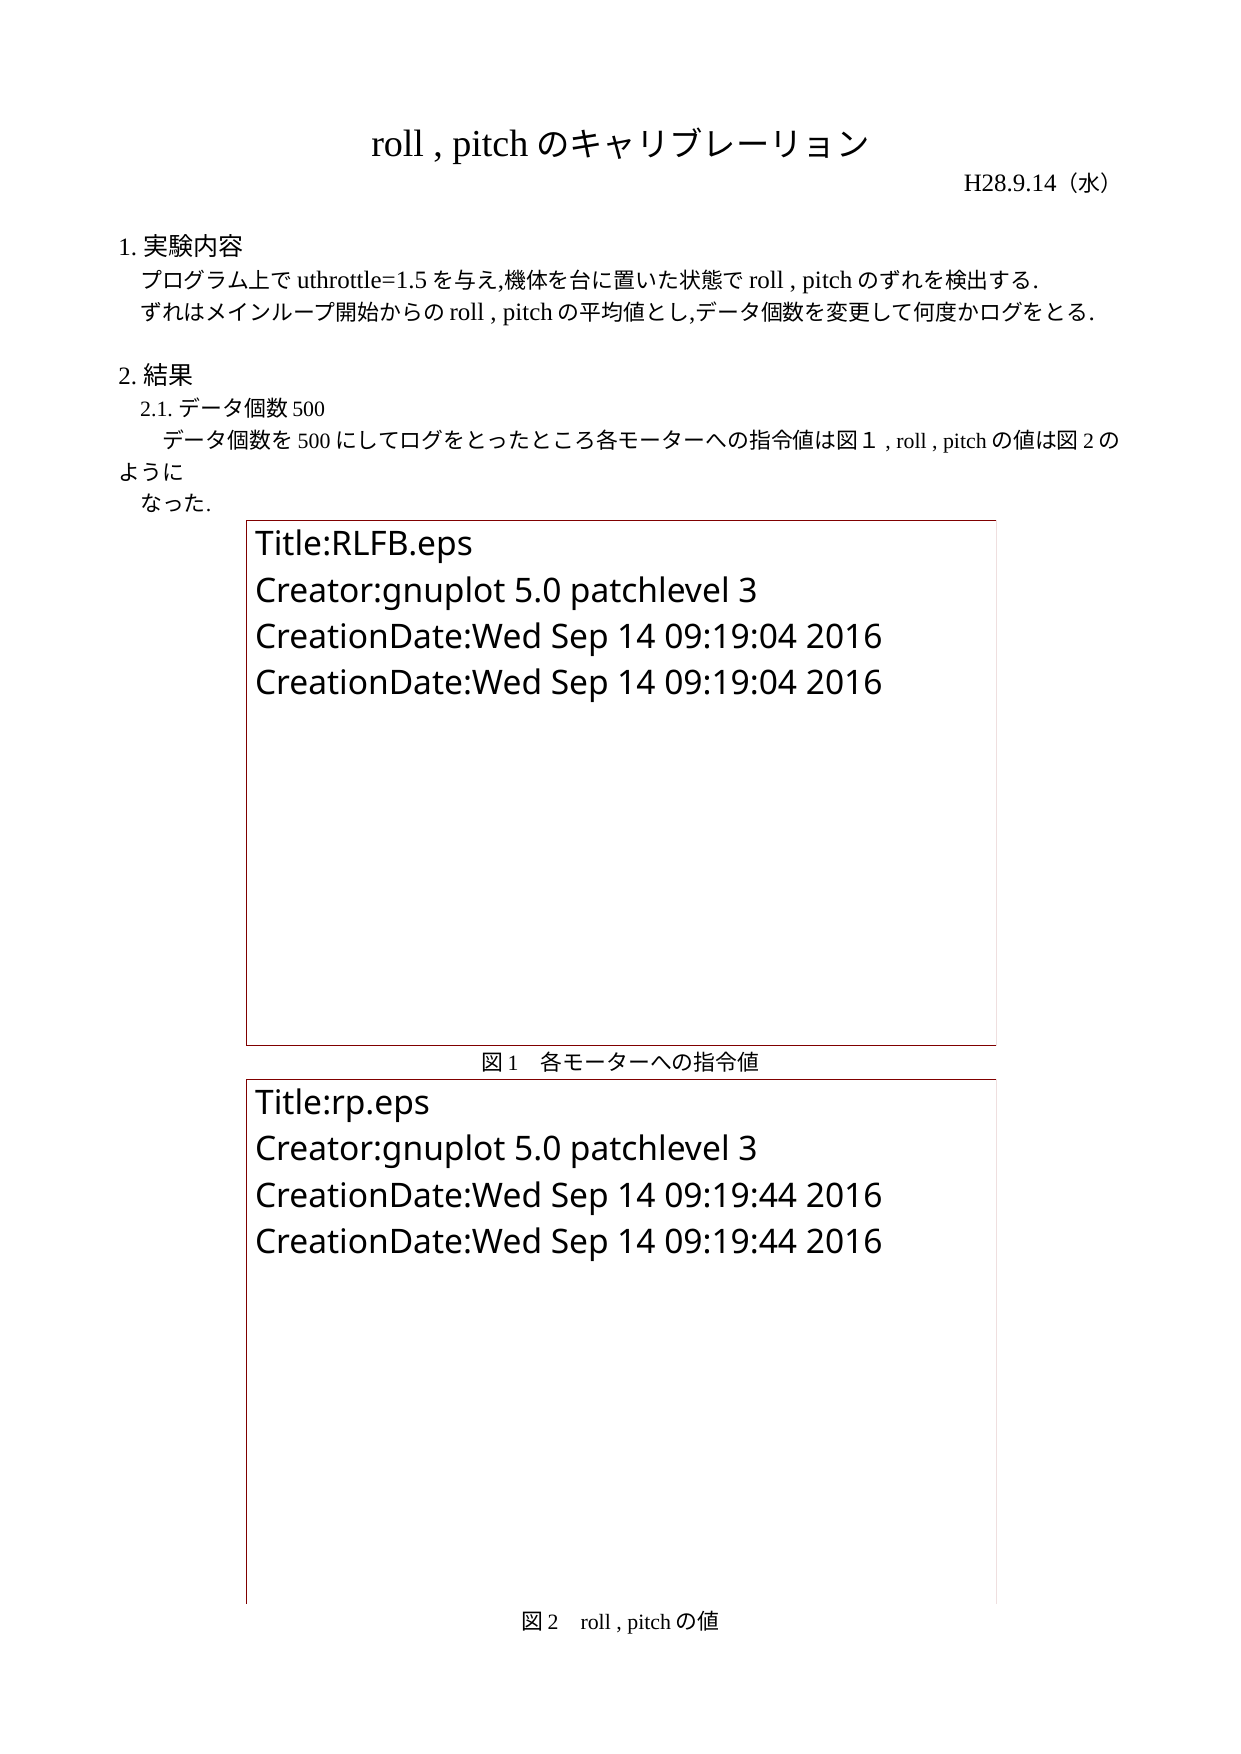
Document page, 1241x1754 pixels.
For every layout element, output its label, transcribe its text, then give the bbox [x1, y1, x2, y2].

text プログラム上でuthrottle=1.5を与え,機体を台に置いた状態でroll , pitchのずれを検出する. [118, 263, 1122, 295]
text 2. 結果 [118, 355, 1122, 391]
text 1. 実験内容 [118, 227, 1122, 263]
text 2.1. データ個数500 [118, 391, 1122, 423]
text H28.9.14（水） [118, 166, 1122, 198]
text ずれはメインループ開始からのroll , pitchの平均値とし,データ個数を変更して何度かログをとる. [118, 295, 1122, 326]
text 図2 roll , pitchの値 [118, 1077, 1122, 1636]
text 図1 各モーターへの指令値 [118, 518, 1122, 1077]
text roll , pitchのキャリブレーリョン [118, 118, 1122, 166]
text なった. [118, 486, 1122, 518]
text データ個数を500にしてログをとったところ各モーターへの指令値は図１ , roll , pitchの値は図2のように [118, 423, 1122, 486]
